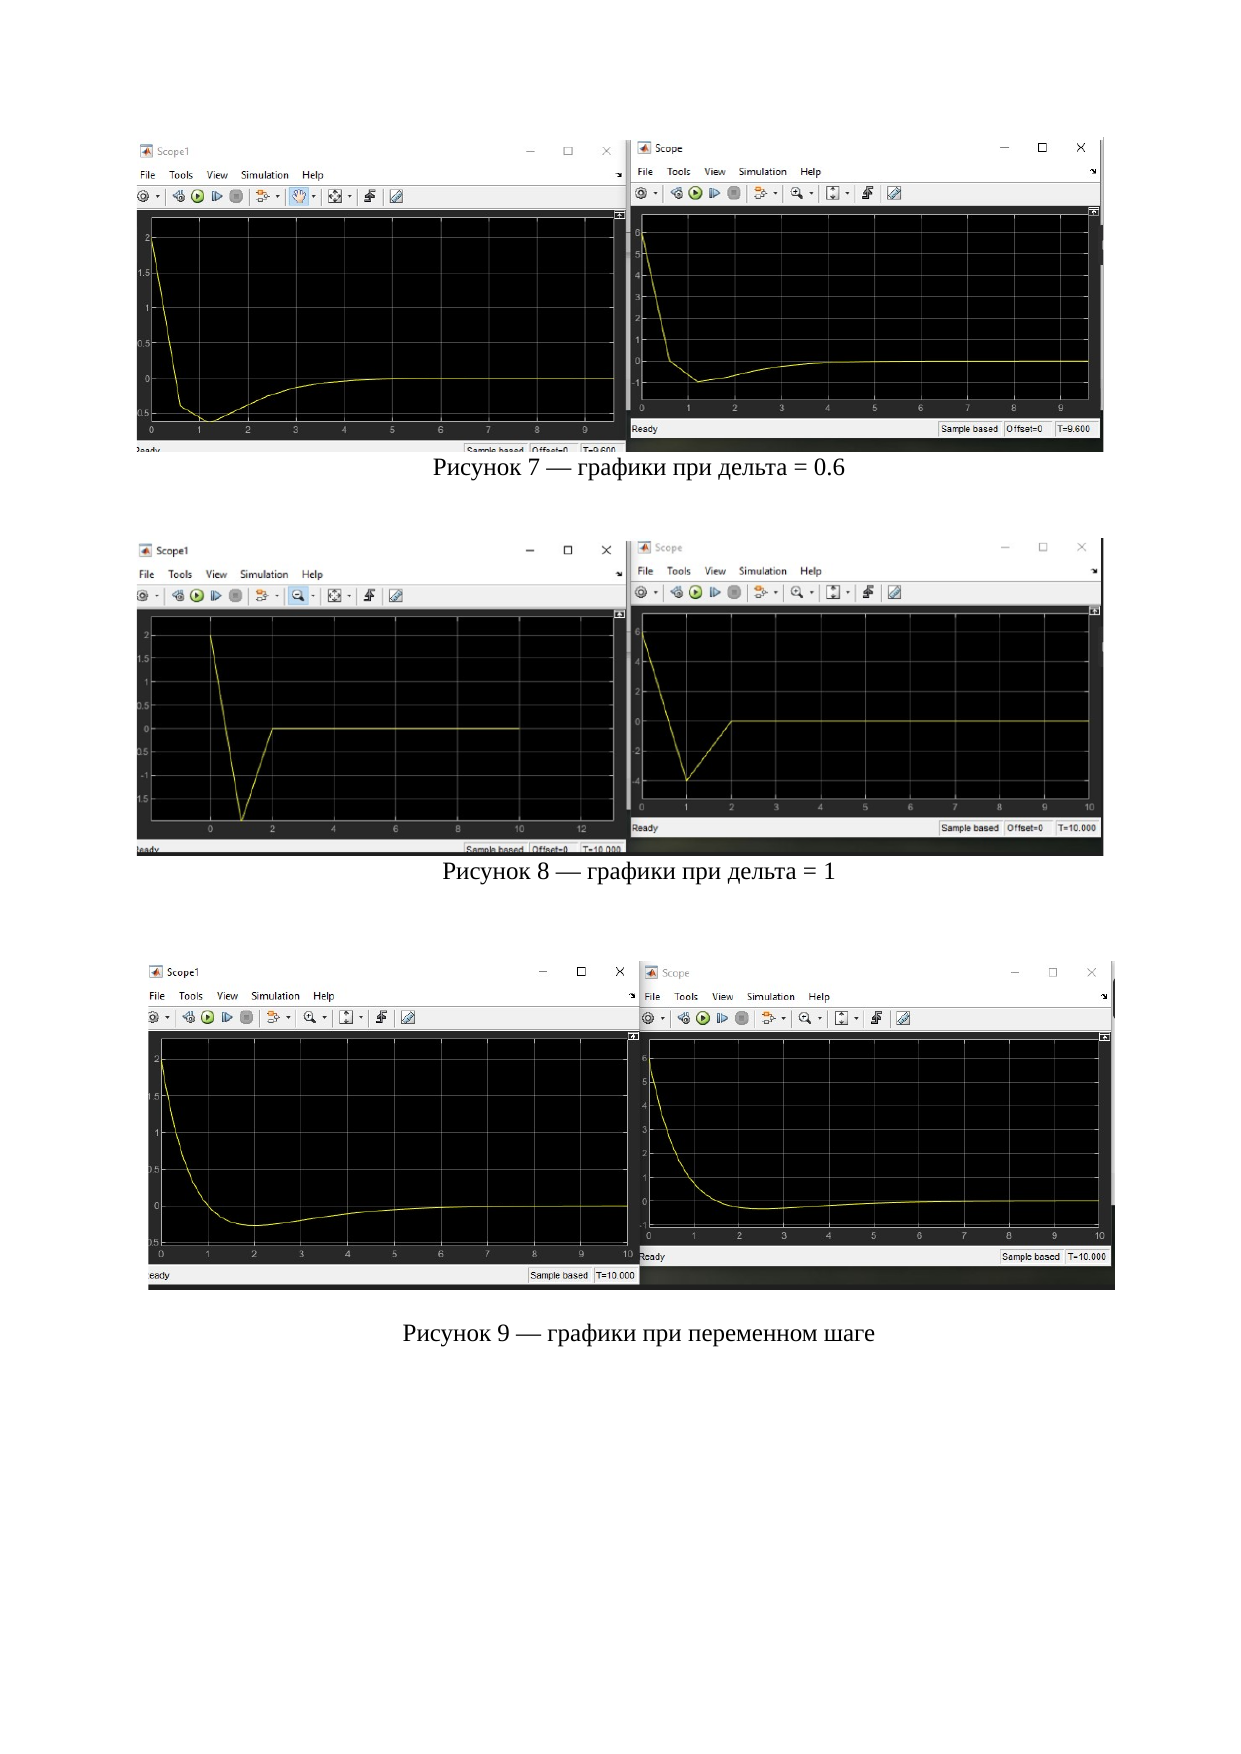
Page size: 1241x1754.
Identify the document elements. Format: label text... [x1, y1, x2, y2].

picture [136, 137, 1104, 452]
text Рисунок 9 — графики при переменном шаге [156, 1318, 1122, 1347]
text Рисунок 7 — графики при дельта = 0.6 [156, 118, 1122, 481]
picture [136, 538, 1104, 856]
text Рисунок 8 — графики при дельта = 1 [156, 538, 1122, 884]
picture [148, 961, 1115, 1290]
